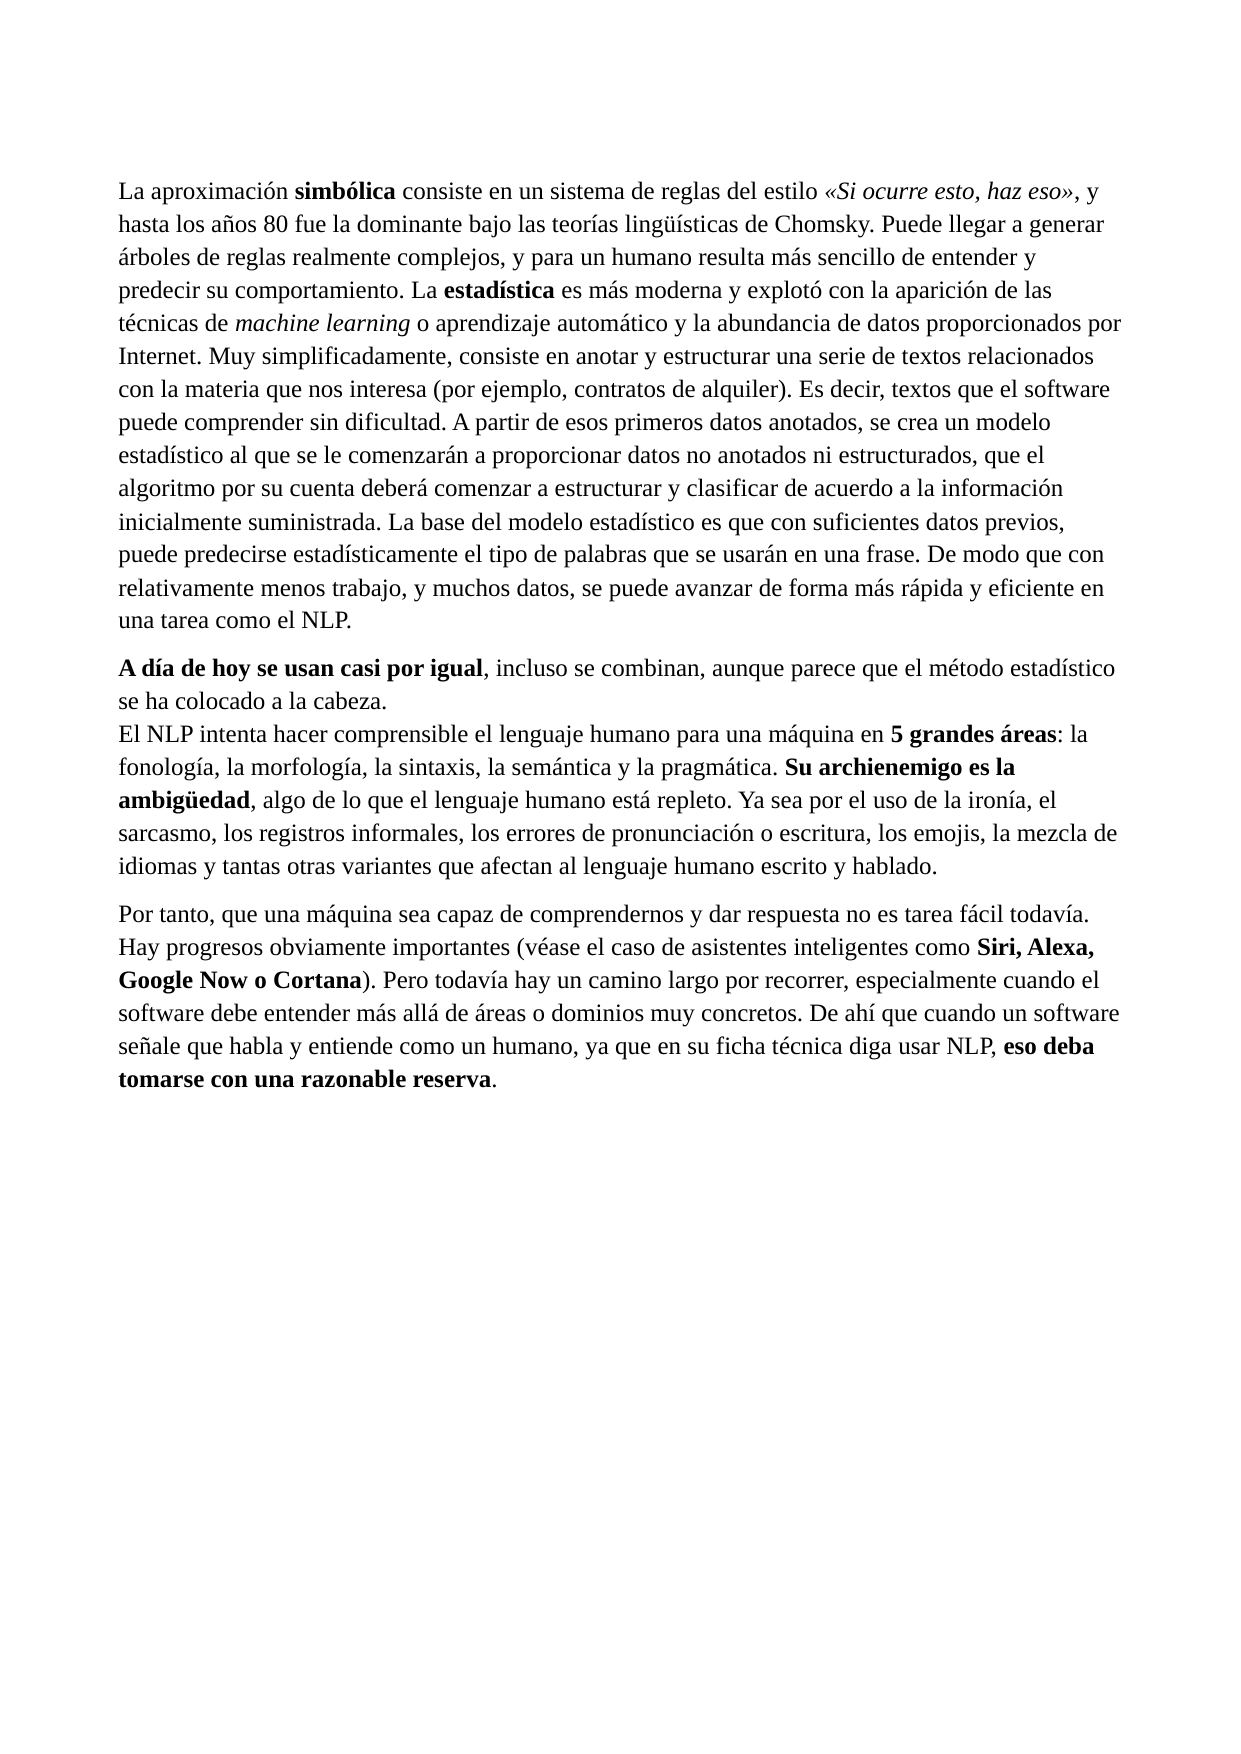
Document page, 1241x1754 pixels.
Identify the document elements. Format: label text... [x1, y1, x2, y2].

text El NLP intenta hacer comprensible el lenguaje humano para una máquina en 5 grandes áreas: la fonología, la morfología, la sintaxis, la semántica y la pragmática. Su archienemigo es la ambigüedad, algo de lo que el lenguaje humano está repleto. Ya sea por el uso de la ironía, el sarcasmo, los registros informales, los errores de pronunciación o escritura, los emojis, la mezcla de idiomas y tantas otras variantes que afectan al lenguaje humano escrito y hablado. [118, 719, 1122, 880]
text A día de hoy se usan casi por igual, incluso se combinan, aunque parece que el método estadístico se ha colocado a la cabeza. [118, 653, 1122, 715]
text Por tanto, que una máquina sea capaz de comprendernos y dar respuesta no es tarea fácil todavía. Hay progresos obviamente importantes (véase el caso de asistentes inteligentes como Siri, Alexa, Google Now o Cortana). Pero todavía hay un camino largo por recorrer, especialmente cuando el software debe entender más allá de áreas o dominios muy concretos. De ahí que cuando un software señale que habla y entiende como un humano, ya que en su ficha técnica diga usar NLP, eso deba tomarse con una razonable reserva. [118, 899, 1122, 1093]
text La aproximación simbólica consiste en un sistema de reglas del estilo «Si ocurre esto, haz eso», y hasta los años 80 fue la dominante bajo las teorías lingüísticas de Chomsky. Puede llegar a generar árboles de reglas realmente complejos, y para un humano resulta más sencillo de entender y predecir su comportamiento. La estadística es más moderna y explotó con la aparición de las técnicas de machine learning o aprendizaje automático y la abundancia de datos proporcionados por Internet. Muy simplificadamente, consiste en anotar y estructurar una serie de textos relacionados con la materia que nos interesa (por ejemplo, contratos de alquiler). Es decir, textos que el software puede comprender sin dificultad. A partir de esos primeros datos anotados, se crea un modelo estadístico al que se le comenzarán a proporcionar datos no anotados ni estructurados, que el algoritmo por su cuenta deberá comenzar a estructurar y clasificar de acuerdo a la información inicialmente suministrada. La base del modelo estadístico es que con suficientes datos previos, puede predecirse estadísticamente el tipo de palabras que se usarán en una frase. De modo que con relativamente menos trabajo, y muchos datos, se puede avanzar de forma más rápida y eficiente en una tarea como el NLP. [118, 176, 1122, 634]
